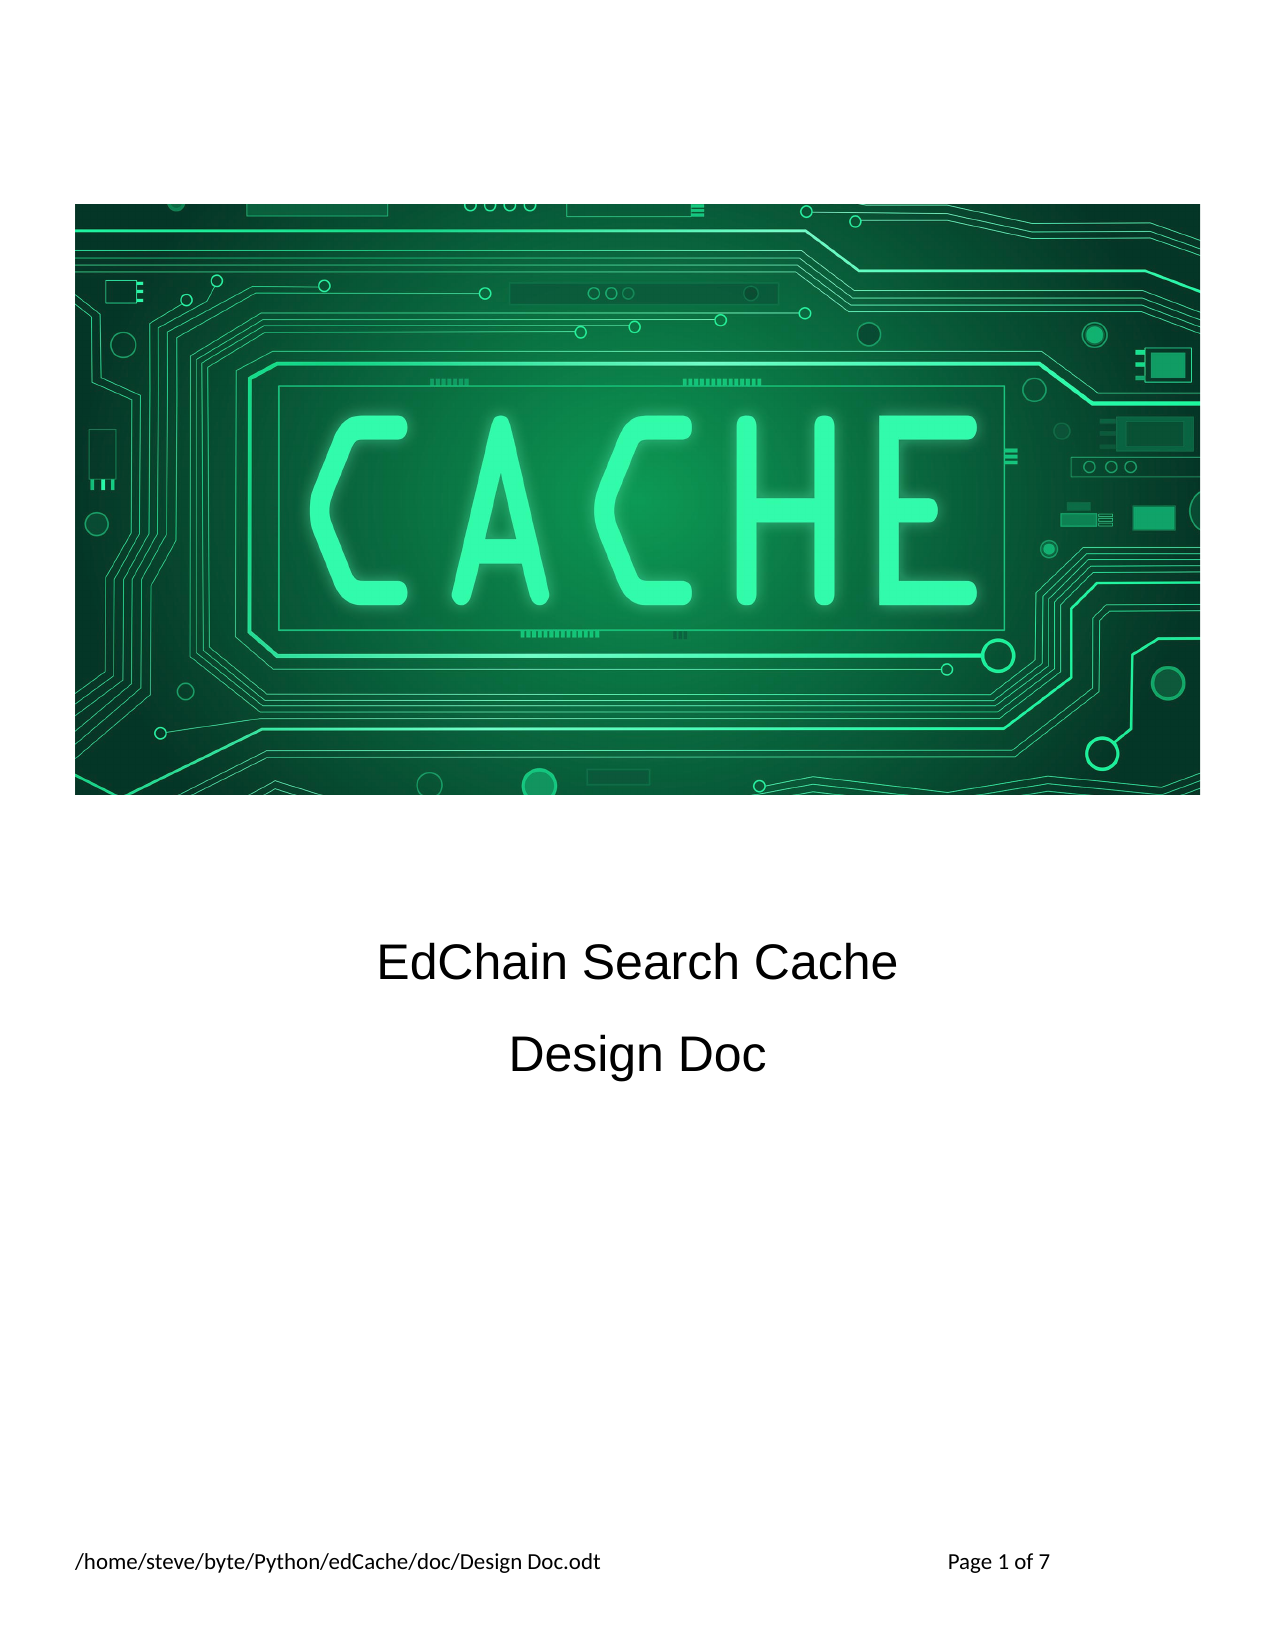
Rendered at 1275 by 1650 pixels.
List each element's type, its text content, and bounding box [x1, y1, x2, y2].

picture [75, 204, 1200, 795]
text EdChain Search Cache [75, 932, 1200, 989]
text Design Doc [75, 1024, 1200, 1082]
